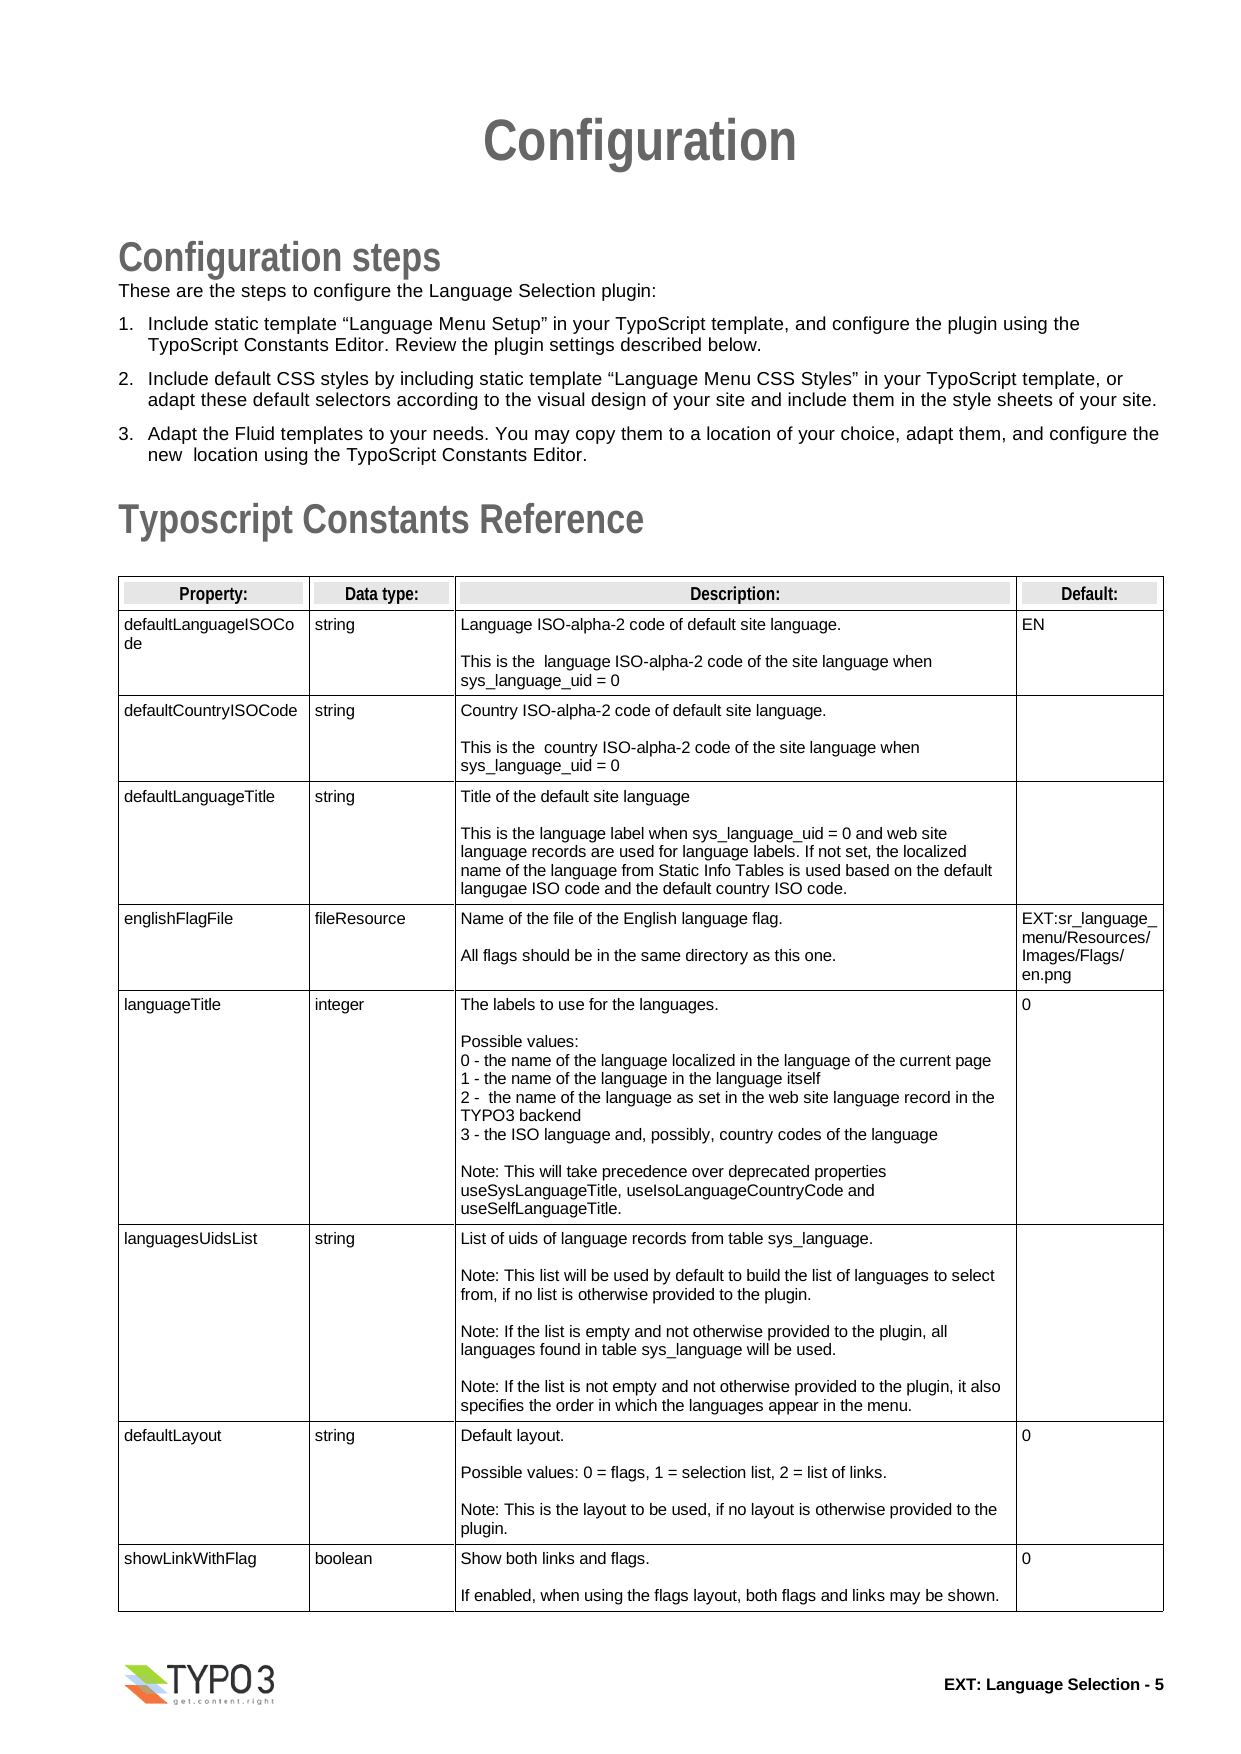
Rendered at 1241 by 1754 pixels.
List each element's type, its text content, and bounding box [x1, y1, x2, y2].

table_cell string [310, 1225, 454, 1421]
table_cell 0 [1017, 991, 1163, 1224]
table_cell The labels to use for the languages. Possible values: 0 - the name of the language localized in the language of the current page 1 - the name of the language in the language itself 2 - the name of the language as set in the web site language record in the TYPO3 backend 3 - the ISO language and, possibly, country codes of the language Note: This will take precedence over deprecated properties useSysLanguageTitle, useIsoLanguageCountryCode and useSelfLanguageTitle. [456, 991, 1016, 1224]
table_cell [1017, 696, 1163, 781]
table_cell languagesUidsList [119, 1225, 309, 1421]
table_header Data type: [310, 577, 454, 610]
table_cell Default layout. Possible values: 0 = flags, 1 = selection list, 2 = list of links. Note: This is the layout to be used, if no layout is otherwise provided to the plugin. [456, 1422, 1016, 1544]
table_header Property: [119, 577, 309, 610]
table_cell 0 [1017, 1545, 1163, 1611]
table_cell string [310, 611, 454, 695]
table_cell defaultLanguageTitle [119, 782, 309, 904]
table_cell EXT:sr_language_menu/Resources/Images/Flags/en.png [1017, 905, 1163, 990]
table_cell defaultLayout [119, 1422, 309, 1544]
table_cell string [310, 782, 454, 904]
table_cell integer [310, 991, 454, 1224]
text These are the steps to configure the Language Selection plugin: [118, 280, 1163, 301]
table_cell [1017, 1225, 1163, 1421]
table_cell boolean [310, 1545, 454, 1611]
table_cell defaultLanguageISOCode [119, 611, 309, 695]
table_cell defaultCountryISOCode [119, 696, 309, 781]
table_cell Language ISO-alpha-2 code of default site language. This is the language ISO-alpha-2 code of the site language when sys_language_uid = 0 [456, 611, 1016, 695]
table_cell showLinkWithFlag [119, 1545, 309, 1611]
table_header Default: [1017, 577, 1163, 610]
table_cell List of uids of language records from table sys_language. Note: This list will be used by default to build the list of languages to select from, if no list is otherwise provided to the plugin. Note: If the list is empty and not otherwise provided to the plugin, all languages found in table sys_language will be used. Note: If the list is not empty and not otherwise provided to the plugin, it also specifies the order in which the languages appear in the menu. [456, 1225, 1016, 1421]
table_cell languageTitle [119, 991, 309, 1224]
table_cell fileResource [310, 905, 454, 990]
subtitle Configuration steps [118, 232, 1163, 280]
table_cell Title of the default site language This is the language label when sys_language_uid = 0 and web site language records are used for language labels. If not set, the localized name of the language from Static Info Tables is used based on the default langugae ISO code and the default country ISO code. [456, 782, 1016, 904]
table_header Description: [456, 577, 1016, 610]
table_cell 0 [1017, 1422, 1163, 1544]
list Include default CSS styles by including static template “Language Menu CSS Styles” in your TypoScript template, or adapt these default selectors according to the visual design of your site and include them in the style sheets of your site. [118, 368, 1163, 411]
table_cell [1017, 782, 1163, 904]
table_cell string [310, 696, 454, 781]
table_cell Country ISO-alpha-2 code of default site language. This is the country ISO-alpha-2 code of the site language when sys_language_uid = 0 [456, 696, 1016, 781]
table_cell Show both links and flags. If enabled, when using the flags layout, both flags and links may be shown. [456, 1545, 1016, 1611]
subtitle Typoscript Constants Reference [118, 494, 1163, 543]
list Include static template “Language Menu Setup” in your TypoScript template, and configure the plugin using the TypoScript Constants Editor. Review the plugin settings described below. [118, 314, 1163, 356]
subtitle Configuration [118, 106, 1163, 173]
table_cell string [310, 1422, 454, 1544]
table_cell EN [1017, 611, 1163, 695]
list Adapt the Fluid templates to your needs. You may copy them to a location of your choice, adapt them, and configure the new location using the TypoScript Constants Editor. [118, 423, 1163, 465]
table_cell Name of the file of the English language flag. All flags should be in the same directory as this one. [456, 905, 1016, 990]
table_cell englishFlagFile [119, 905, 309, 990]
picture [119, 1659, 280, 1710]
